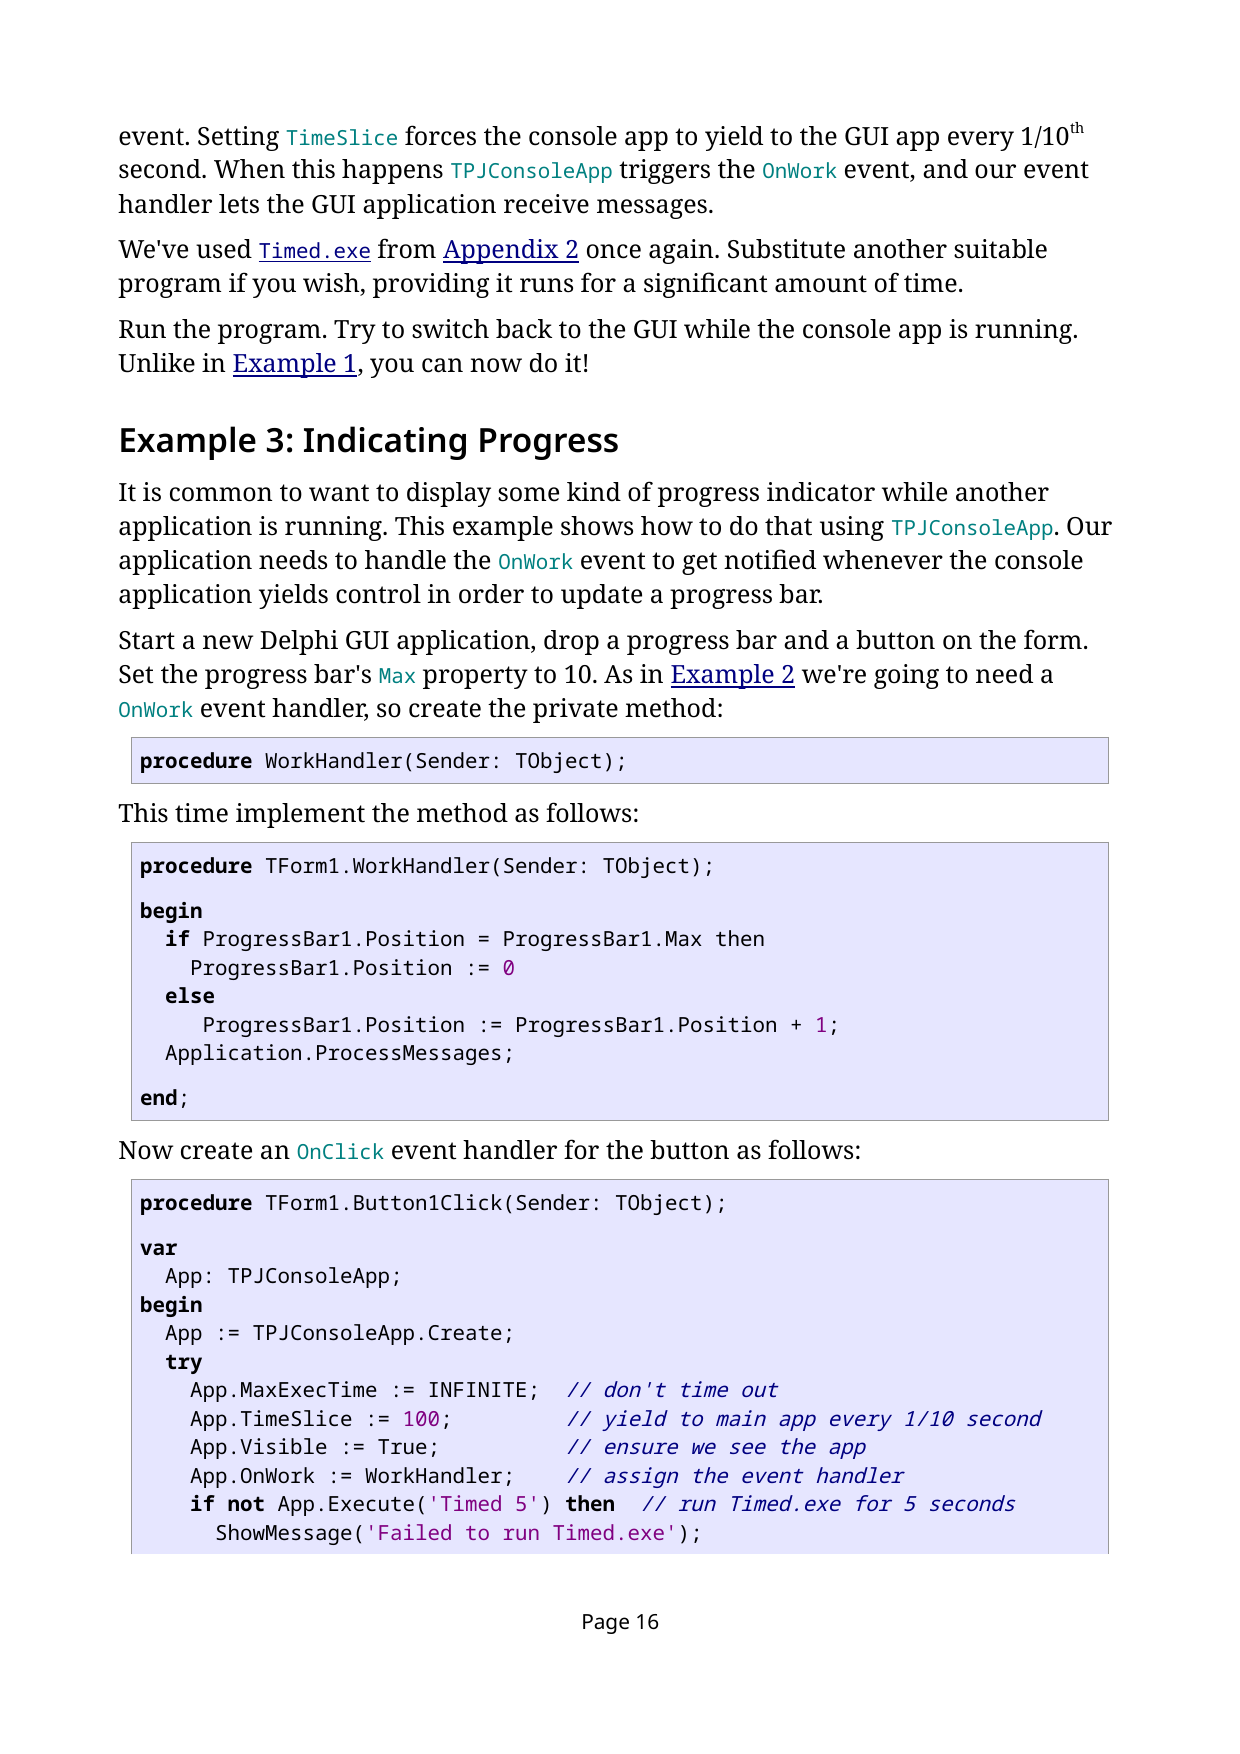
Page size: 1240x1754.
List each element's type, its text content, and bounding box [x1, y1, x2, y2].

text else [132, 981, 1108, 1010]
text App.Visible := True; // ensure we see the app [132, 1432, 1108, 1461]
text ProgressBar1.Position := 0 [132, 953, 1108, 981]
text begin [132, 888, 1108, 924]
text ProgressBar1.Position := ProgressBar1.Position + 1; [132, 1010, 1108, 1038]
text Run the program. Try to switch back to the GUI while the console app is running. Unlike in Example 1, you can now do it! [118, 312, 1122, 380]
subtitle Example 3: Indicating Progress [118, 417, 1122, 462]
text Start a new Delphi GUI application, drop a progress bar and a button on the form. Set the progress bar's Max property to 10. As in Example 2 we're going to need a OnWork event handler, so create the private method: [118, 623, 1122, 725]
text We've used Timed.exe from Appendix 2 once again. Substitute another suitable program if you wish, providing it runs for a significant amount of time. [118, 232, 1122, 300]
text procedure WorkHandler(Sender: TObject); [132, 738, 1108, 783]
text App := TPJConsoleApp.Create; [132, 1318, 1108, 1347]
text It is common to want to display some kind of progress indicator while another application is running. This example shows how to do that using TPJConsoleApp. Our application needs to handle the OnWork event to get notified whenever the console application yields control in order to update a progress bar. [118, 475, 1122, 611]
text procedure TForm1.WorkHandler(Sender: TObject); [132, 843, 1108, 888]
text App.TimeSlice := 100; // yield to main app every 1/10 second [132, 1404, 1108, 1432]
text procedure TForm1.Button1Click(Sender: TObject); [132, 1180, 1108, 1225]
text Application.ProcessMessages; [132, 1038, 1108, 1075]
text if ProgressBar1.Position = ProgressBar1.Max then [132, 924, 1108, 953]
text This time implement the method as follows: [118, 796, 1122, 830]
text Now create an OnClick event handler for the button as follows: [118, 1133, 1122, 1167]
text try [132, 1347, 1108, 1375]
text event. Setting TimeSlice forces the console app to yield to the GUI app every 1/10th second. When this happens TPJConsoleApp triggers the OnWork event, and our event handler lets the GUI application receive messages. [118, 118, 1122, 220]
text if not App.Execute('Timed 5') then // run Timed.exe for 5 seconds [132, 1489, 1108, 1518]
text ShowMessage('Failed to run Timed.exe'); [132, 1518, 1108, 1554]
text begin [132, 1290, 1108, 1318]
text App.OnWork := WorkHandler; // assign the event handler [132, 1461, 1108, 1489]
text App.MaxExecTime := INFINITE; // don't time out [132, 1375, 1108, 1404]
text end; [132, 1075, 1108, 1120]
text App: TPJConsoleApp; [132, 1262, 1108, 1290]
text var [132, 1225, 1108, 1262]
